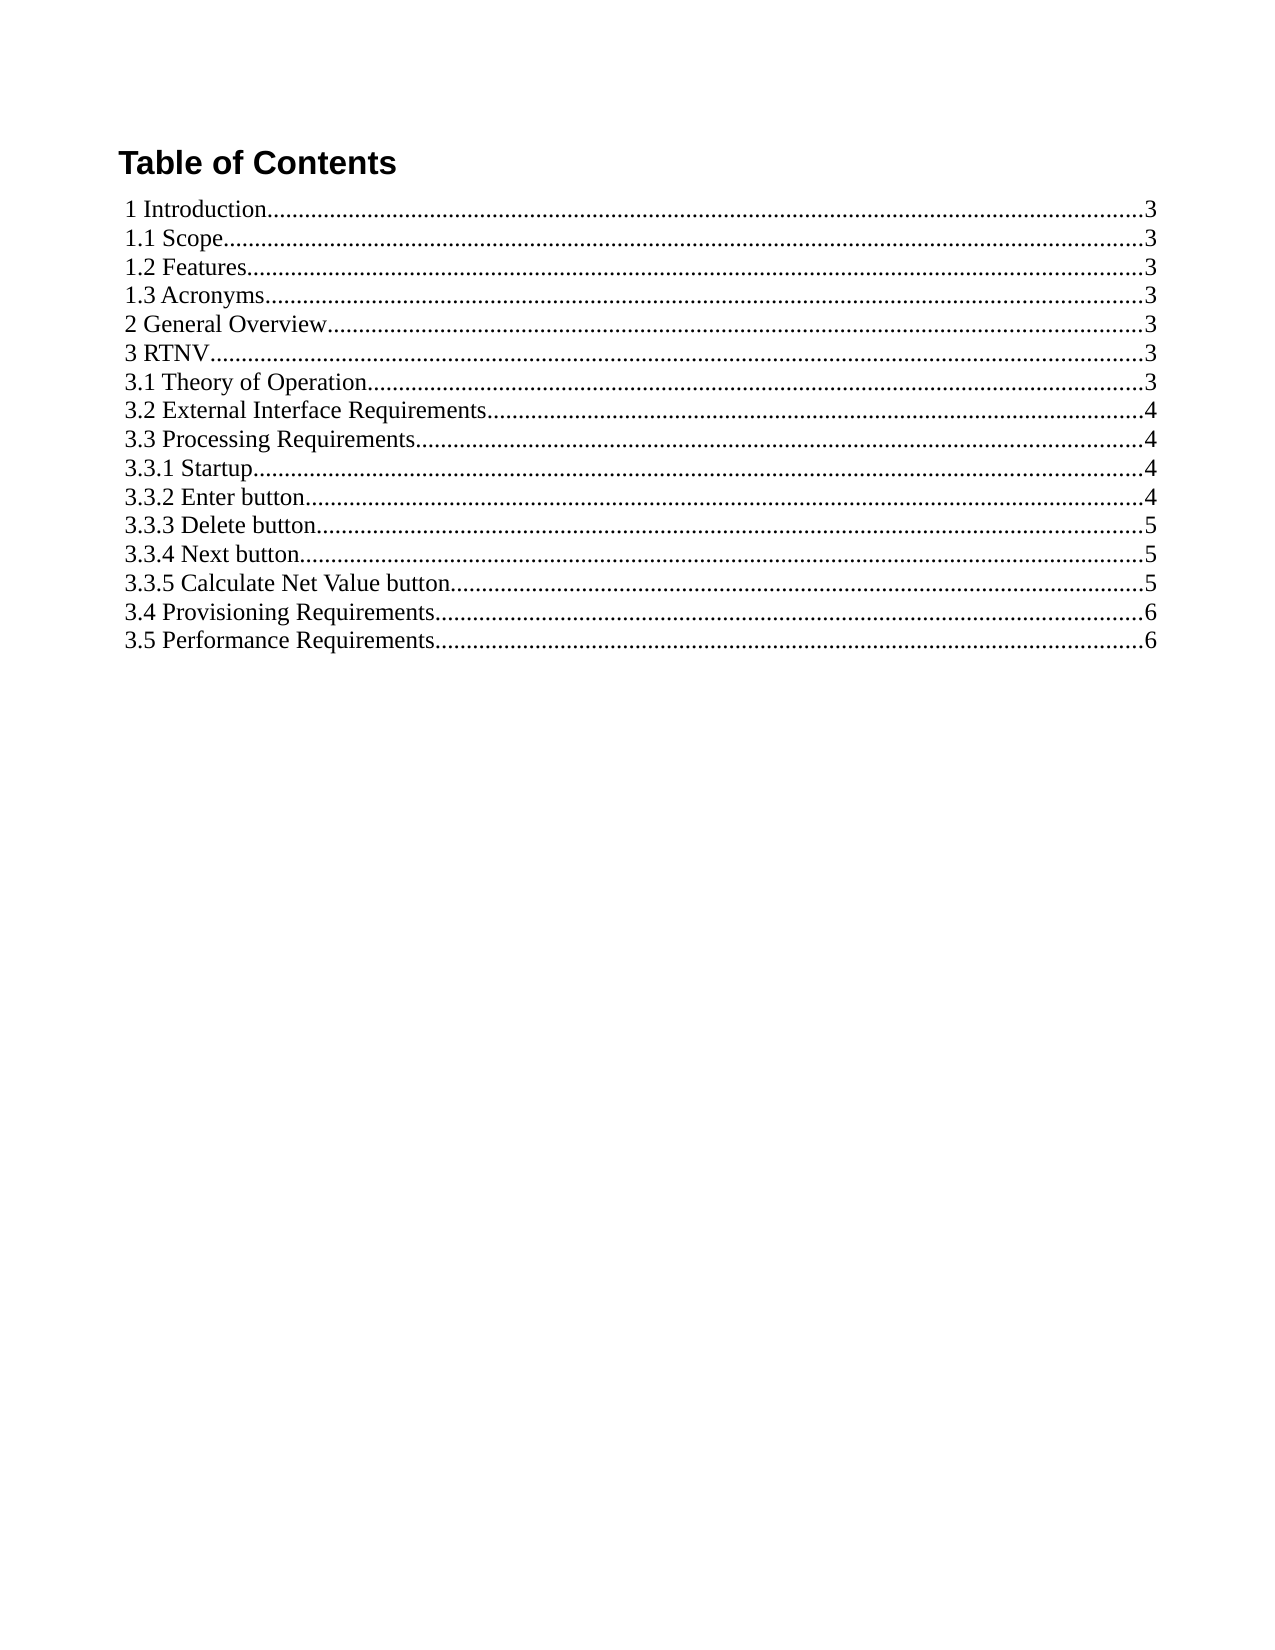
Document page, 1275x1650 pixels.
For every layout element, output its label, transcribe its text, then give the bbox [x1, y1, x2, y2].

text 3.3.1 Startup 4 [118, 453, 1157, 482]
text 3.2 External Interface Requirements 4 [118, 395, 1157, 424]
text 3.4 Provisioning Requirements 6 [118, 597, 1157, 625]
subtitle Table of Contents [118, 143, 1157, 182]
text 3.3.2 Enter button 4 [118, 482, 1157, 510]
text 3.5 Performance Requirements 6 [118, 625, 1157, 654]
text 3.3.5 Calculate Net Value button 5 [118, 568, 1157, 597]
text 1.2 Features 3 [118, 252, 1157, 280]
text 3.1 Theory of Operation 3 [118, 367, 1157, 395]
text 1 Introduction 3 [118, 194, 1157, 223]
text 3.3.3 Delete button 5 [118, 510, 1157, 539]
text 3 RTNV 3 [118, 338, 1157, 367]
text 2 General Overview 3 [118, 309, 1157, 338]
text 3.3 Processing Requirements 4 [118, 424, 1157, 453]
text 1.3 Acronyms 3 [118, 280, 1157, 309]
text 3.3.4 Next button 5 [118, 539, 1157, 568]
text 1.1 Scope 3 [118, 223, 1157, 252]
